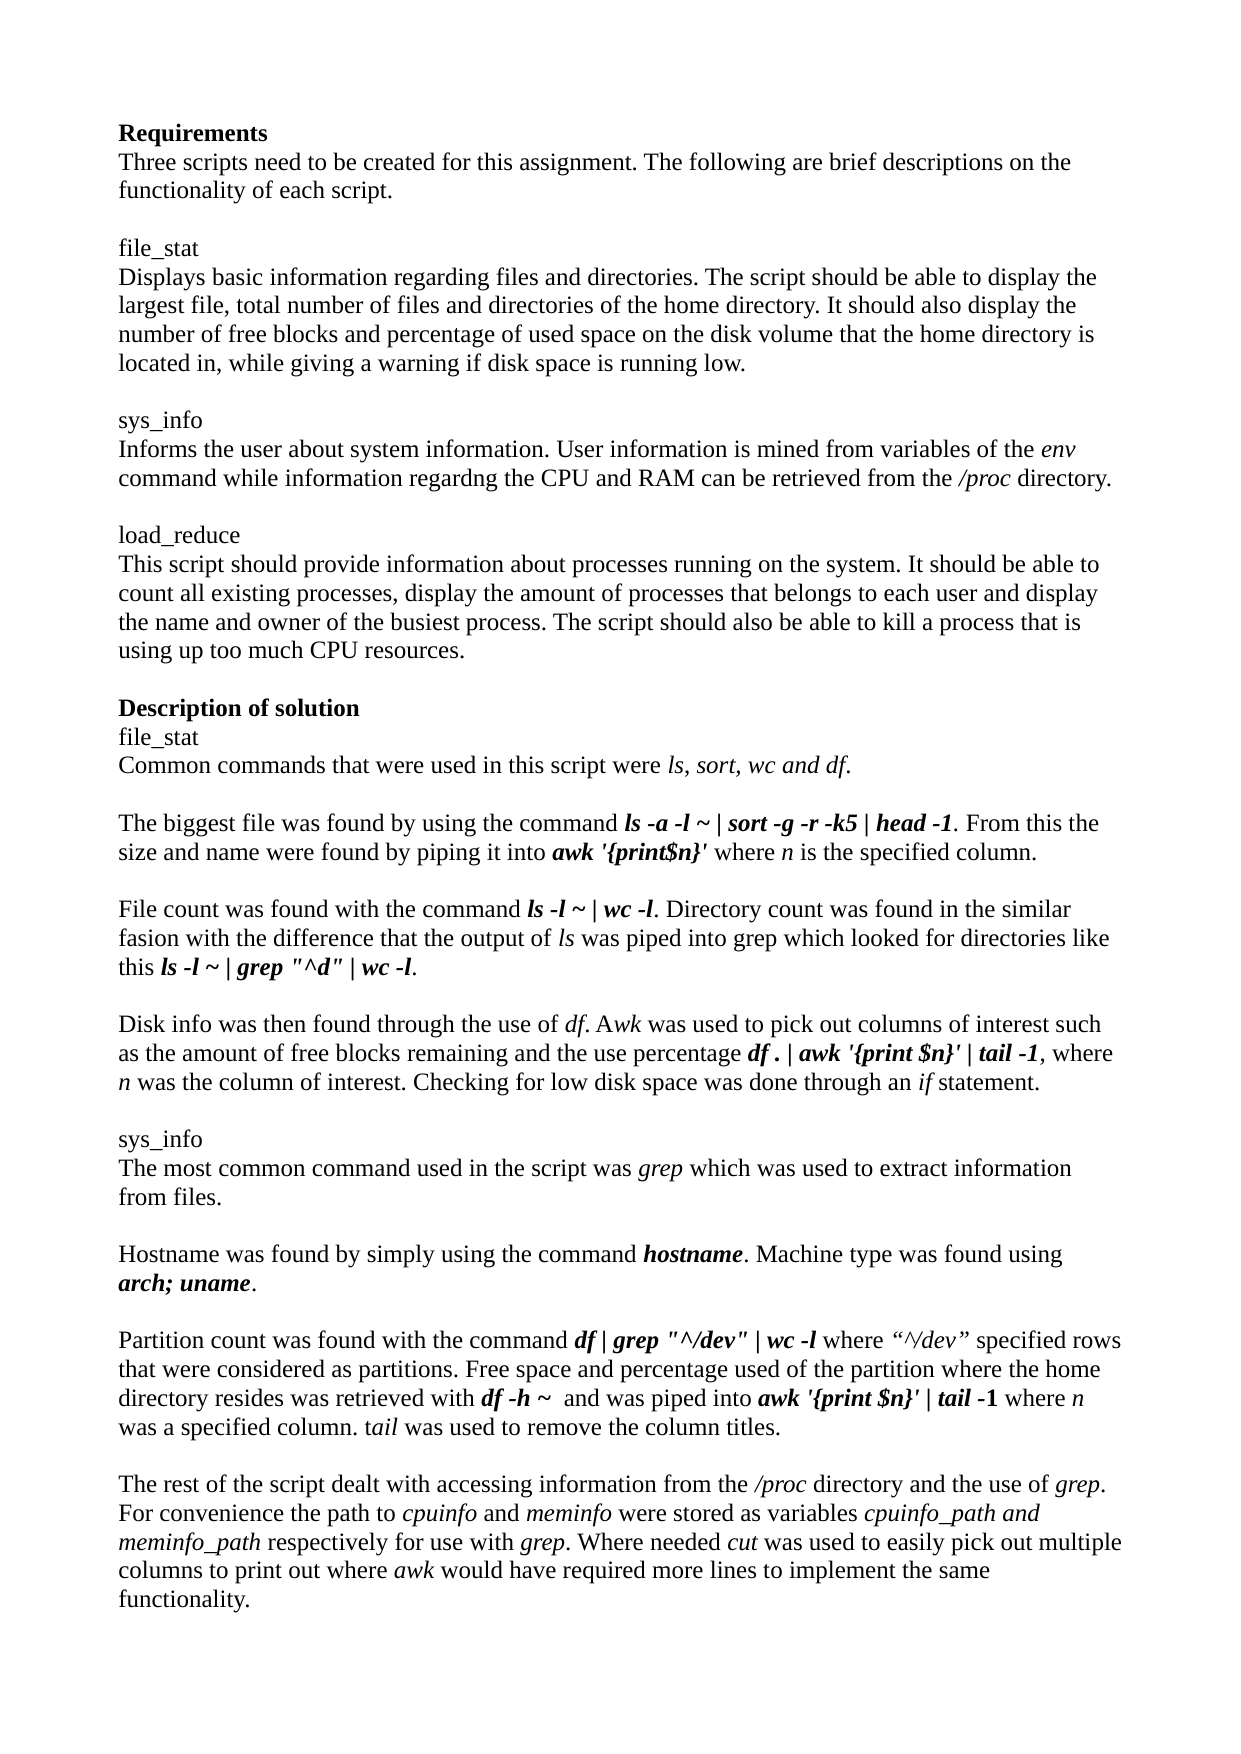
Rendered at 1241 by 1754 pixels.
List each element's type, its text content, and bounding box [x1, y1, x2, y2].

text file_stat [118, 233, 1122, 262]
text Informs the user about system information. User information is mined from variables of the env command while information regardng the CPU and RAM can be retrieved from the /proc directory. [118, 434, 1122, 492]
text This script should provide information about processes running on the system. It should be able to count all existing processes, display the amount of processes that belongs to each user and display the name and owner of the busiest process. The script should also be able to kill a process that is using up too much CPU resources. [118, 549, 1122, 664]
text sys_info [118, 1124, 1122, 1153]
text sys_info [118, 406, 1122, 434]
text Disk info was then found through the use of df. Awk was used to pick out columns of interest such as the amount of free blocks remaining and the use percentage df . | awk '{print $n}' | tail -1, where n was the column of interest. Checking for low disk space was done through an if statement. [118, 1009, 1122, 1096]
text Three scripts need to be created for this assignment. The following are brief descriptions on the functionality of each script. [118, 147, 1122, 204]
text Partition count was found with the command df | grep "^/dev" | wc -l where “^/dev” specified rows that were considered as partitions. Free space and percentage used of the partition where the home directory resides was retrieved with df -h ~ and was piped into awk '{print $n}' | tail -1 where n was a specified column. tail was used to remove the column titles. [118, 1326, 1122, 1441]
text file_stat [118, 722, 1122, 751]
text Common commands that were used in this script were ls, sort, wc and df. [118, 751, 1122, 779]
text The rest of the script dealt with accessing information from the /proc directory and the use of grep. For convenience the path to cpuinfo and meminfo were stored as variables cpuinfo_path and meminfo_path respectively for use with grep. Where needed cut was used to easily pick out multiple columns to print out where awk would have required more lines to implement the same functionality. [118, 1469, 1122, 1613]
text Hostname was found by simply using the command hostname. Machine type was found using arch; uname. [118, 1239, 1122, 1297]
text Requirements [118, 118, 1122, 147]
text The most common command used in the script was grep which was used to extract information from files. [118, 1153, 1122, 1211]
text Displays basic information regarding files and directories. The script should be able to display the largest file, total number of files and directories of the home directory. It should also display the number of free blocks and percentage of used space on the disk volume that the home directory is located in, while giving a warning if disk space is running low. [118, 262, 1122, 377]
text load_reduce [118, 521, 1122, 549]
text The biggest file was found by using the command ls -a -l ~ | sort -g -r -k5 | head -1. From this the size and name were found by piping it into awk '{print$n}' where n is the specified column. [118, 808, 1122, 866]
text File count was found with the command ls -l ~ | wc -l. Directory count was found in the similar fasion with the difference that the output of ls was piped into grep which looked for directories like this ls -l ~ | grep "^d" | wc -l. [118, 894, 1122, 981]
text Description of solution [118, 693, 1122, 722]
